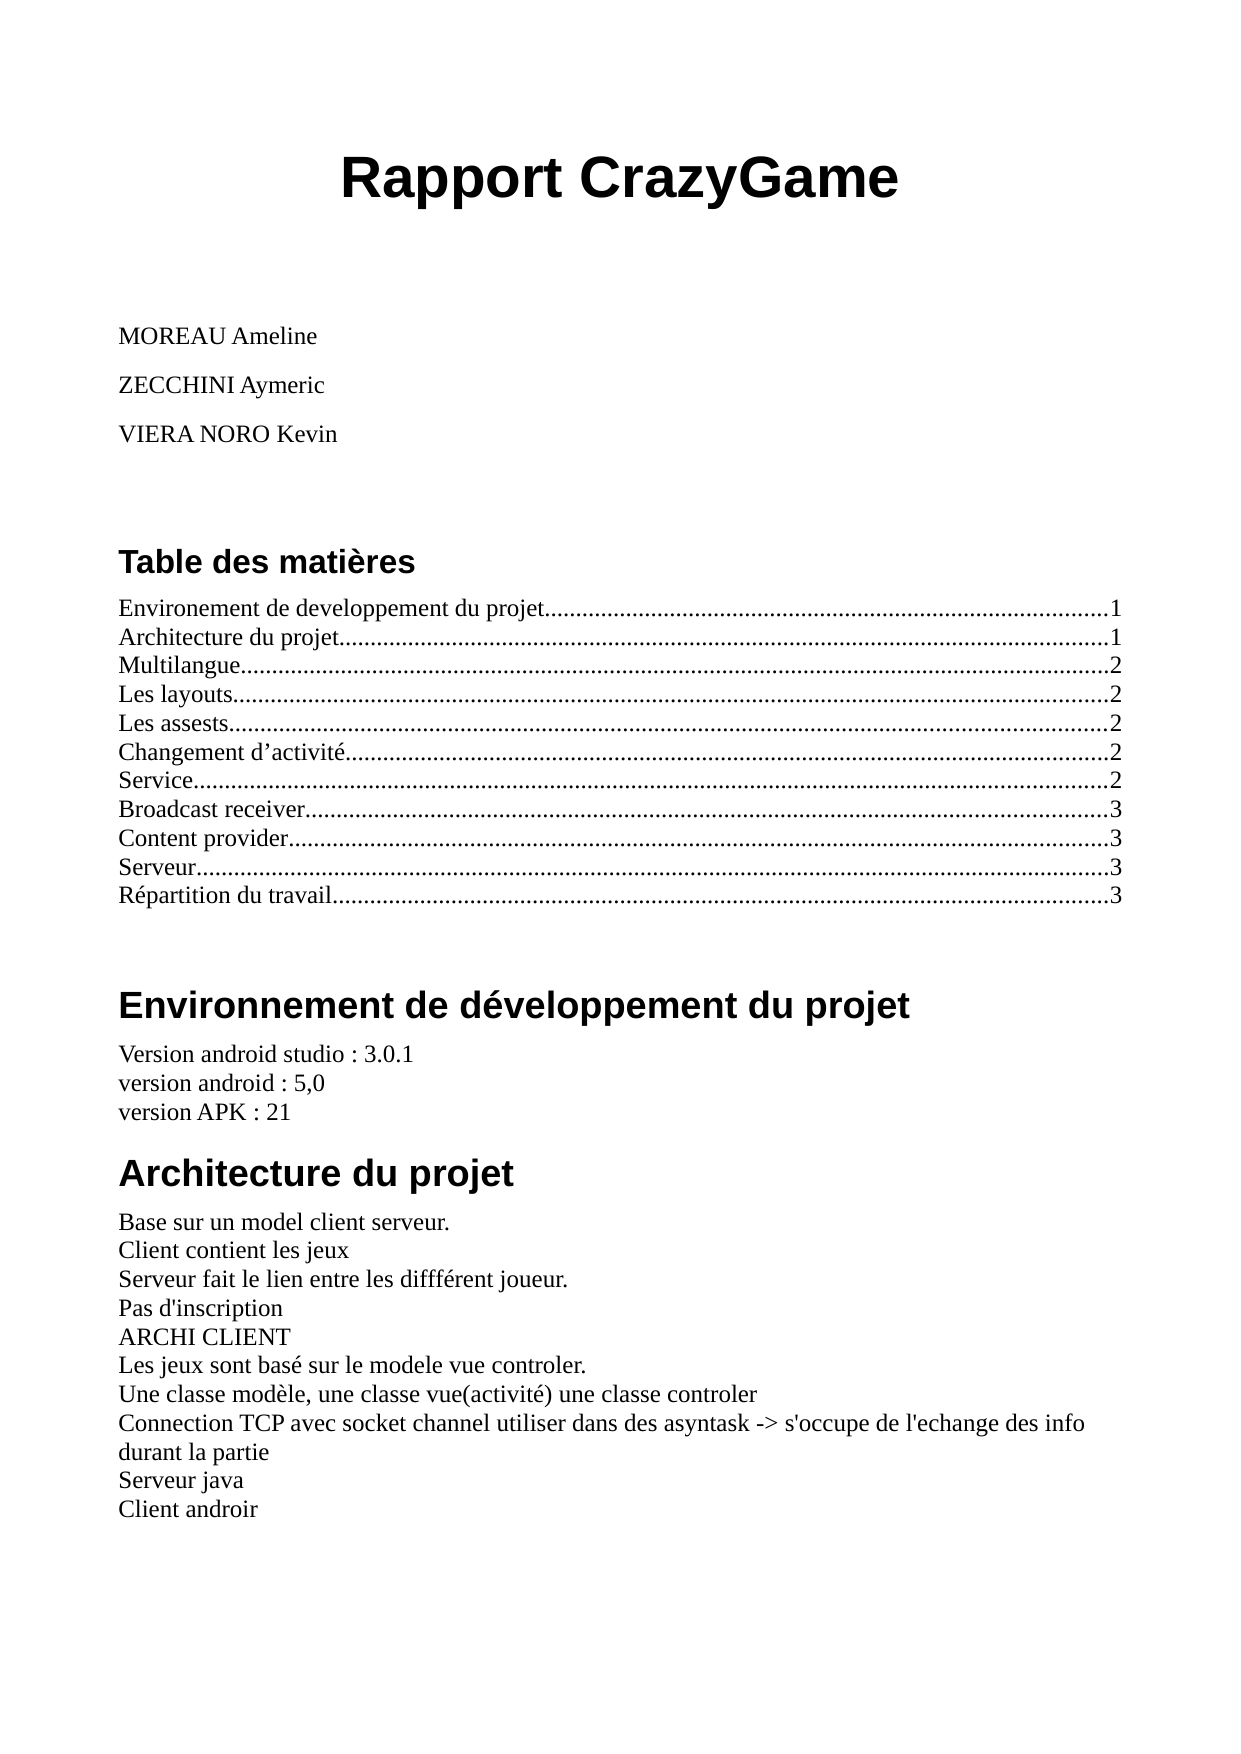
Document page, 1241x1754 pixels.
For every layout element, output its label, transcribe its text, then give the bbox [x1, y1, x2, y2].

text Les jeux sont basé sur le modele vue controler. [118, 1351, 1122, 1379]
text Serveur java [118, 1466, 1122, 1494]
text Pas d'inscription [118, 1293, 1122, 1322]
text Version android studio : 3.0.1 [118, 1039, 1122, 1068]
text Connection TCP avec socket channel utiliser dans des asyntask -> s'occupe de l'echange des info durant la partie [118, 1408, 1122, 1466]
text Base sur un model client serveur. [118, 1207, 1122, 1236]
subtitle Environnement de développement du projet [118, 983, 1122, 1027]
text Répartition du travail 3 [118, 881, 1122, 909]
text version android : 5,0 [118, 1068, 1122, 1097]
text Changement d’activité 2 [118, 737, 1122, 766]
text version APK : 21 [118, 1097, 1122, 1126]
text Multilangue 2 [118, 651, 1122, 679]
text Service 2 [118, 766, 1122, 794]
subtitle Architecture du projet [118, 1151, 1122, 1194]
text Les layouts 2 [118, 679, 1122, 708]
text MOREAU Ameline [118, 321, 1122, 349]
text Environement de developpement du projet 1 [118, 593, 1122, 622]
text Les assests 2 [118, 708, 1122, 737]
text ZECCHINI Aymeric [118, 370, 1122, 399]
text Client contient les jeux [118, 1236, 1122, 1264]
text Serveur fait le lien entre les diffférent joueur. [118, 1264, 1122, 1293]
text ARCHI CLIENT [118, 1322, 1122, 1351]
text Client androir [118, 1494, 1122, 1523]
title Rapport CrazyGame [118, 143, 1122, 210]
text VIERA NORO Kevin [118, 419, 1122, 448]
text Broadcast receiver 3 [118, 794, 1122, 823]
text Content provider 3 [118, 823, 1122, 852]
subtitle Table des matières [118, 542, 1122, 581]
text Architecture du projet 1 [118, 622, 1122, 651]
text Serveur 3 [118, 852, 1122, 881]
text Une classe modèle, une classe vue(activité) une classe controler [118, 1379, 1122, 1408]
